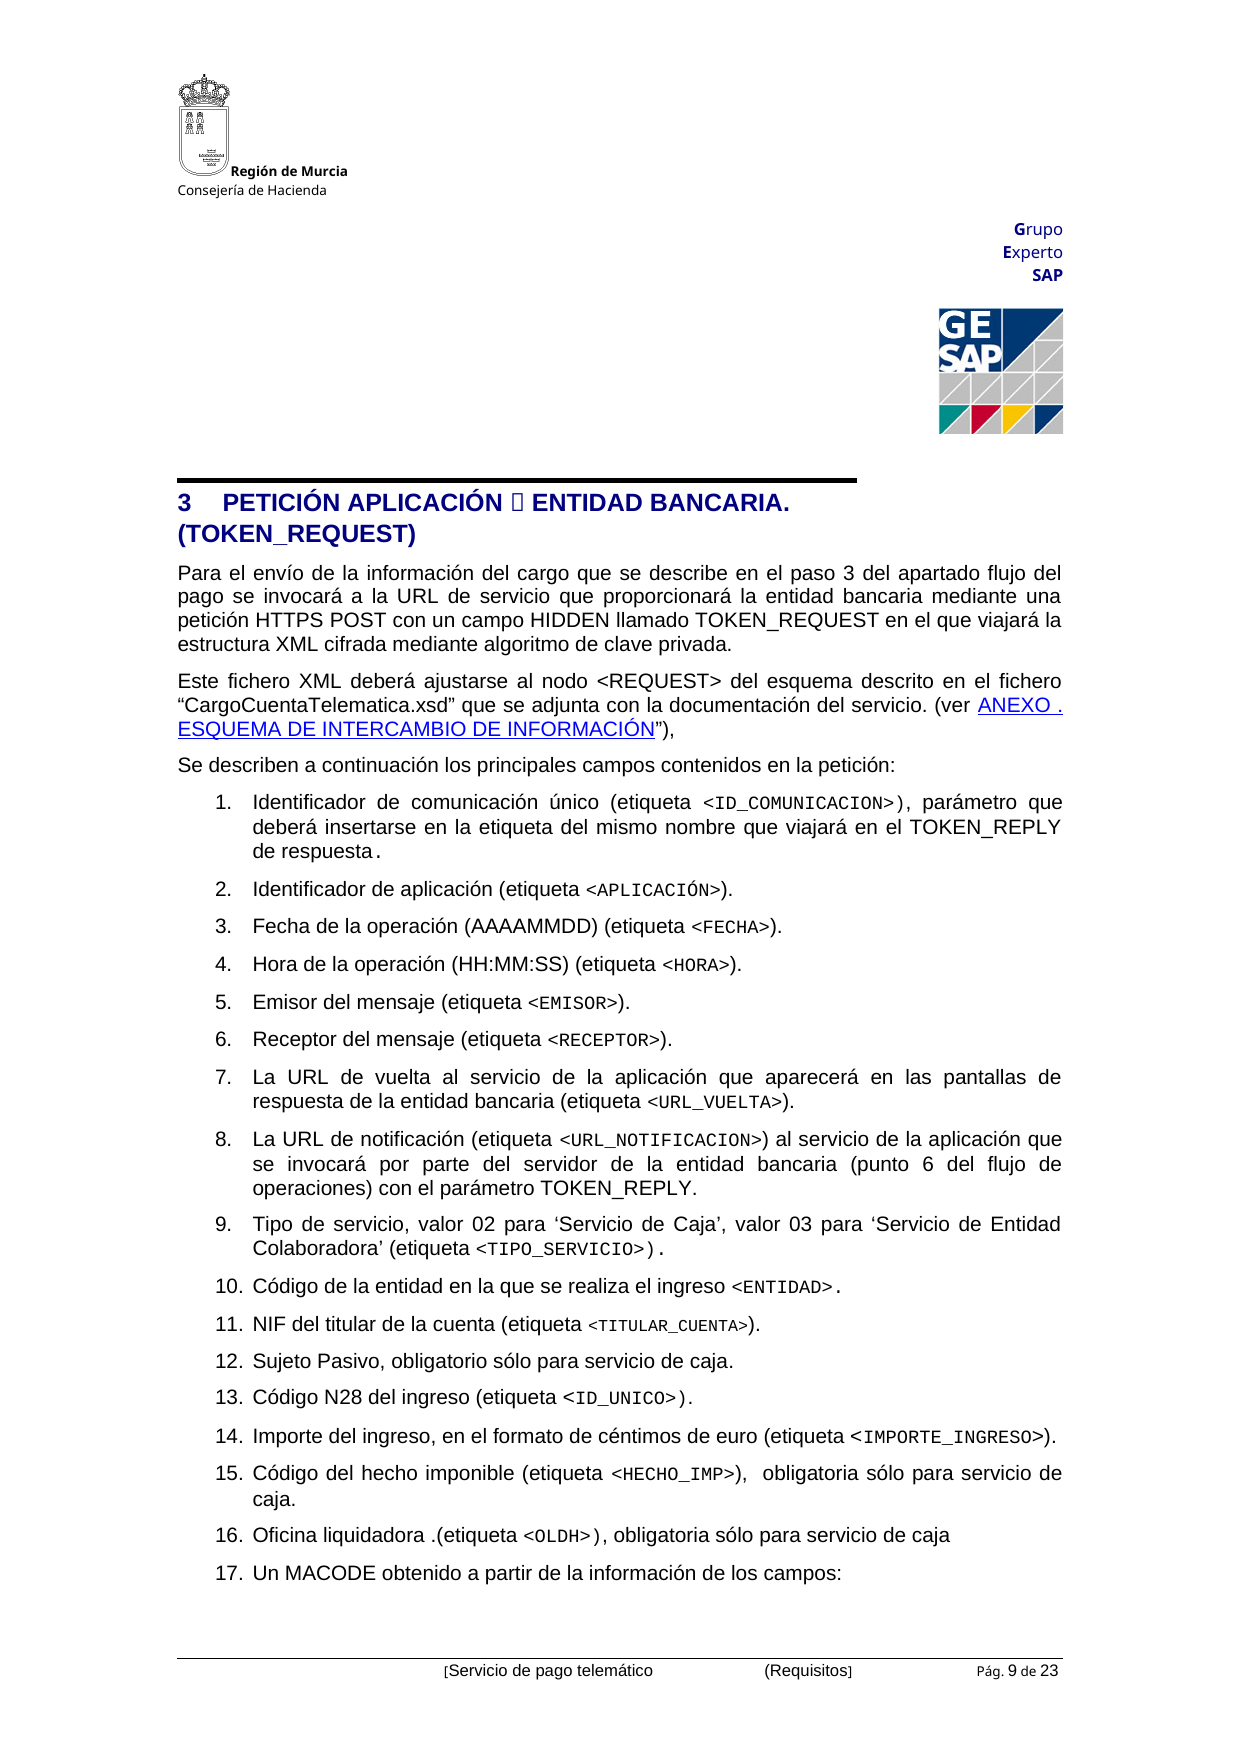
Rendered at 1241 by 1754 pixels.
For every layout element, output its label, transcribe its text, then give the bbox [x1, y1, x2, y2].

text Se describen a continuación los principales campos contenidos en la petición: [177, 753, 1063, 777]
list Código de la entidad en la que se realiza el ingreso <ENTIDAD>. [215, 1274, 1063, 1299]
list Emisor del mensaje (etiqueta <EMISOR>). [215, 989, 1063, 1015]
list Código del hecho imponible (etiqueta <HECHO_IMP>), obligatoria sólo para servicio de caja. [215, 1461, 1063, 1510]
list La URL de notificación (etiqueta <URL_NOTIFICACION>) al servicio de la aplicación que se invocará por parte del servidor de la entidad bancaria (punto 6 del flujo de operaciones) con el parámetro TOKEN_REPLY. [215, 1127, 1063, 1200]
text Para el envío de la información del cargo que se describe en el paso 3 del apartado flujo del pago se invocará a la URL de servicio que proporcionará la entidad bancaria mediante una petición HTTPS POST con un campo HIDDEN llamado TOKEN_REQUEST en el que viajará la estructura XML cifrada mediante algoritmo de clave privada. [177, 560, 1063, 656]
picture [938, 308, 1064, 434]
list La URL de vuelta al servicio de la aplicación que aparecerá en las pantallas de respuesta de la entidad bancaria (etiqueta <URL_VUELTA>). [215, 1065, 1063, 1114]
list Sujeto Pasivo, obligatorio sólo para servicio de caja. [215, 1349, 1063, 1373]
list Código N28 del ingreso (etiqueta <ID_UNICO>). [215, 1385, 1063, 1411]
list NIF del titular de la cuenta (etiqueta <TITULAR_CUENTA>). [215, 1312, 1063, 1336]
picture [177, 73, 231, 177]
list Tipo de servicio, valor 02 para ‘Servicio de Caja’, valor 03 para ‘Servicio de Entidad Colaboradora’ (etiqueta <TIPO_SERVICIO>). [215, 1212, 1063, 1261]
list Identificador de aplicación (etiqueta <APLICACIÓN>). [215, 876, 1063, 902]
subtitle PETICIÓN APLICACIÓN  ENTIDAD BANCARIA. (TOKEN_REQUEST) [177, 483, 857, 548]
list Hora de la operación (HH:MM:SS) (etiqueta <HORA>). [215, 952, 1063, 977]
list Receptor del mensaje (etiqueta <RECEPTOR>). [215, 1027, 1063, 1052]
list Importe del ingreso, en el formato de céntimos de euro (etiqueta <IMPORTE_INGRESO>). [215, 1423, 1063, 1449]
list Fecha de la operación (AAAAMMDD) (etiqueta <FECHA>). [215, 914, 1063, 939]
list Identificador de comunicación único (etiqueta <ID_COMUNICACION>), parámetro que deberá insertarse en la etiqueta del mismo nombre que viajará en el TOKEN_REPLY de respuesta. [215, 789, 1063, 864]
list Oficina liquidadora .(etiqueta <OLDH>), obligatoria sólo para servicio de caja [215, 1523, 1063, 1548]
text Este fichero XML deberá ajustarse al nodo <REQUEST> del esquema descrito en el fichero “CargoCuentaTelematica.xsd” que se adjunta con la documentación del servicio. (ver ANEXO . ESQUEMA DE INTERCAMBIO DE INFORMACIÓN”), [177, 669, 1063, 741]
list Un MACODE obtenido a partir de la información de los campos: [215, 1561, 1063, 1584]
